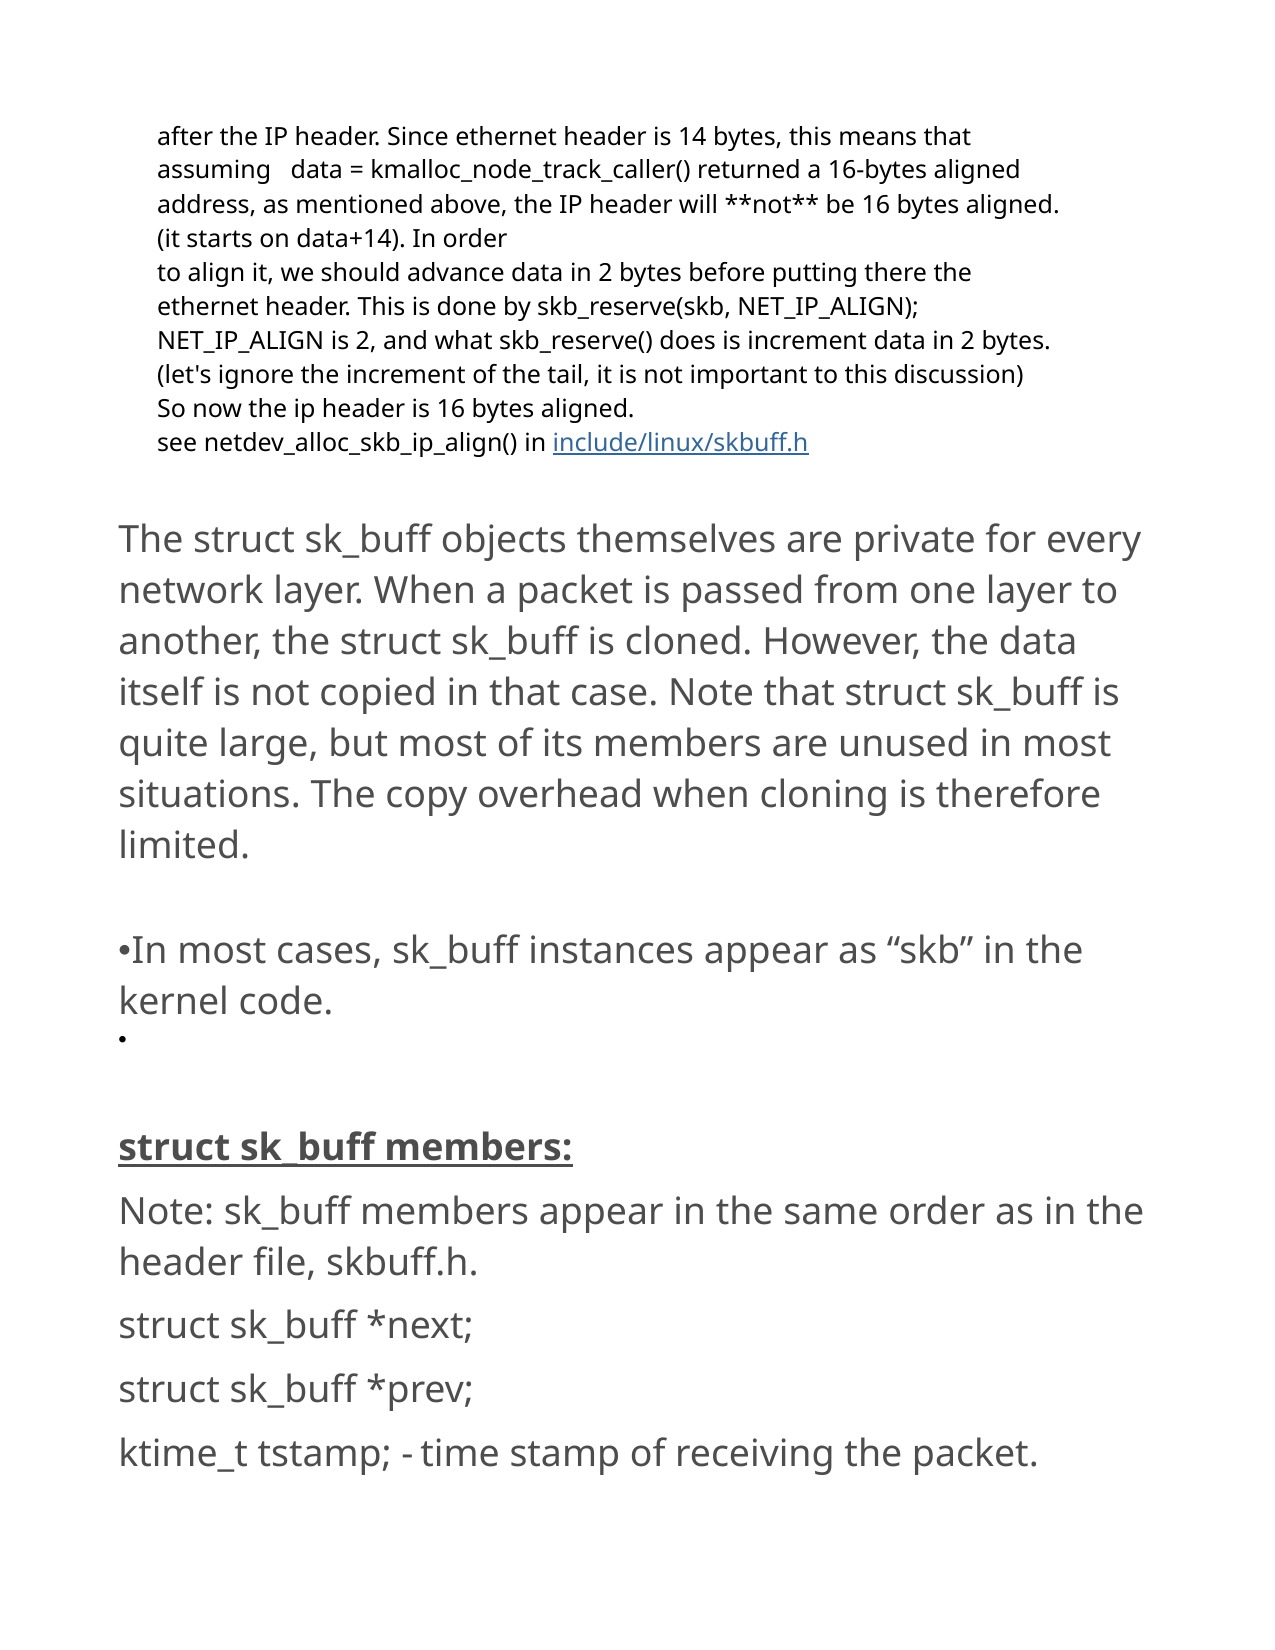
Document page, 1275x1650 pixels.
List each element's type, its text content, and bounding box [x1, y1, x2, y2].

list In most cases, sk_buff instances appear as “skb” in the kernel code. [118, 923, 1157, 1026]
text struct sk_buff *prev; [118, 1362, 1157, 1413]
subtitle struct sk_buff members: [118, 1121, 1157, 1172]
text after the IP header. Since ethernet header is 14 bytes, this means that assuming data = kmalloc_node_track_caller() returned a 16-bytes aligned address, as mentioned above, the IP header will **not** be 16 bytes aligned. (it starts on data+14). In order to align it, we should advance data in 2 bytes before putting there the ethernet header. This is done by skb_reserve(skb, NET_IP_ALIGN); NET_IP_ALIGN is 2, and what skb_reserve() does is increment data in 2 bytes. (let's ignore the increment of the tail, it is not important to this discussion) So now the ip header is 16 bytes aligned. see netdev_alloc_skb_ip_align() in include/linux/skbuff.h [118, 118, 1157, 459]
text The struct sk_buff objects themselves are private for every network layer. When a packet is passed from one layer to another, the struct sk_buff is cloned. However, the data itself is not copied in that case. Note that struct sk_buff is quite large, but most of its members are unused in most situations. The copy overhead when cloning is therefore limited. [118, 512, 1157, 870]
text Note: sk_buff members appear in the same order as in the header file, skbuff.h. [118, 1184, 1157, 1286]
text struct sk_buff *next; [118, 1299, 1157, 1350]
text ktime_t tstamp; - time stamp of receiving the packet. [118, 1426, 1157, 1477]
